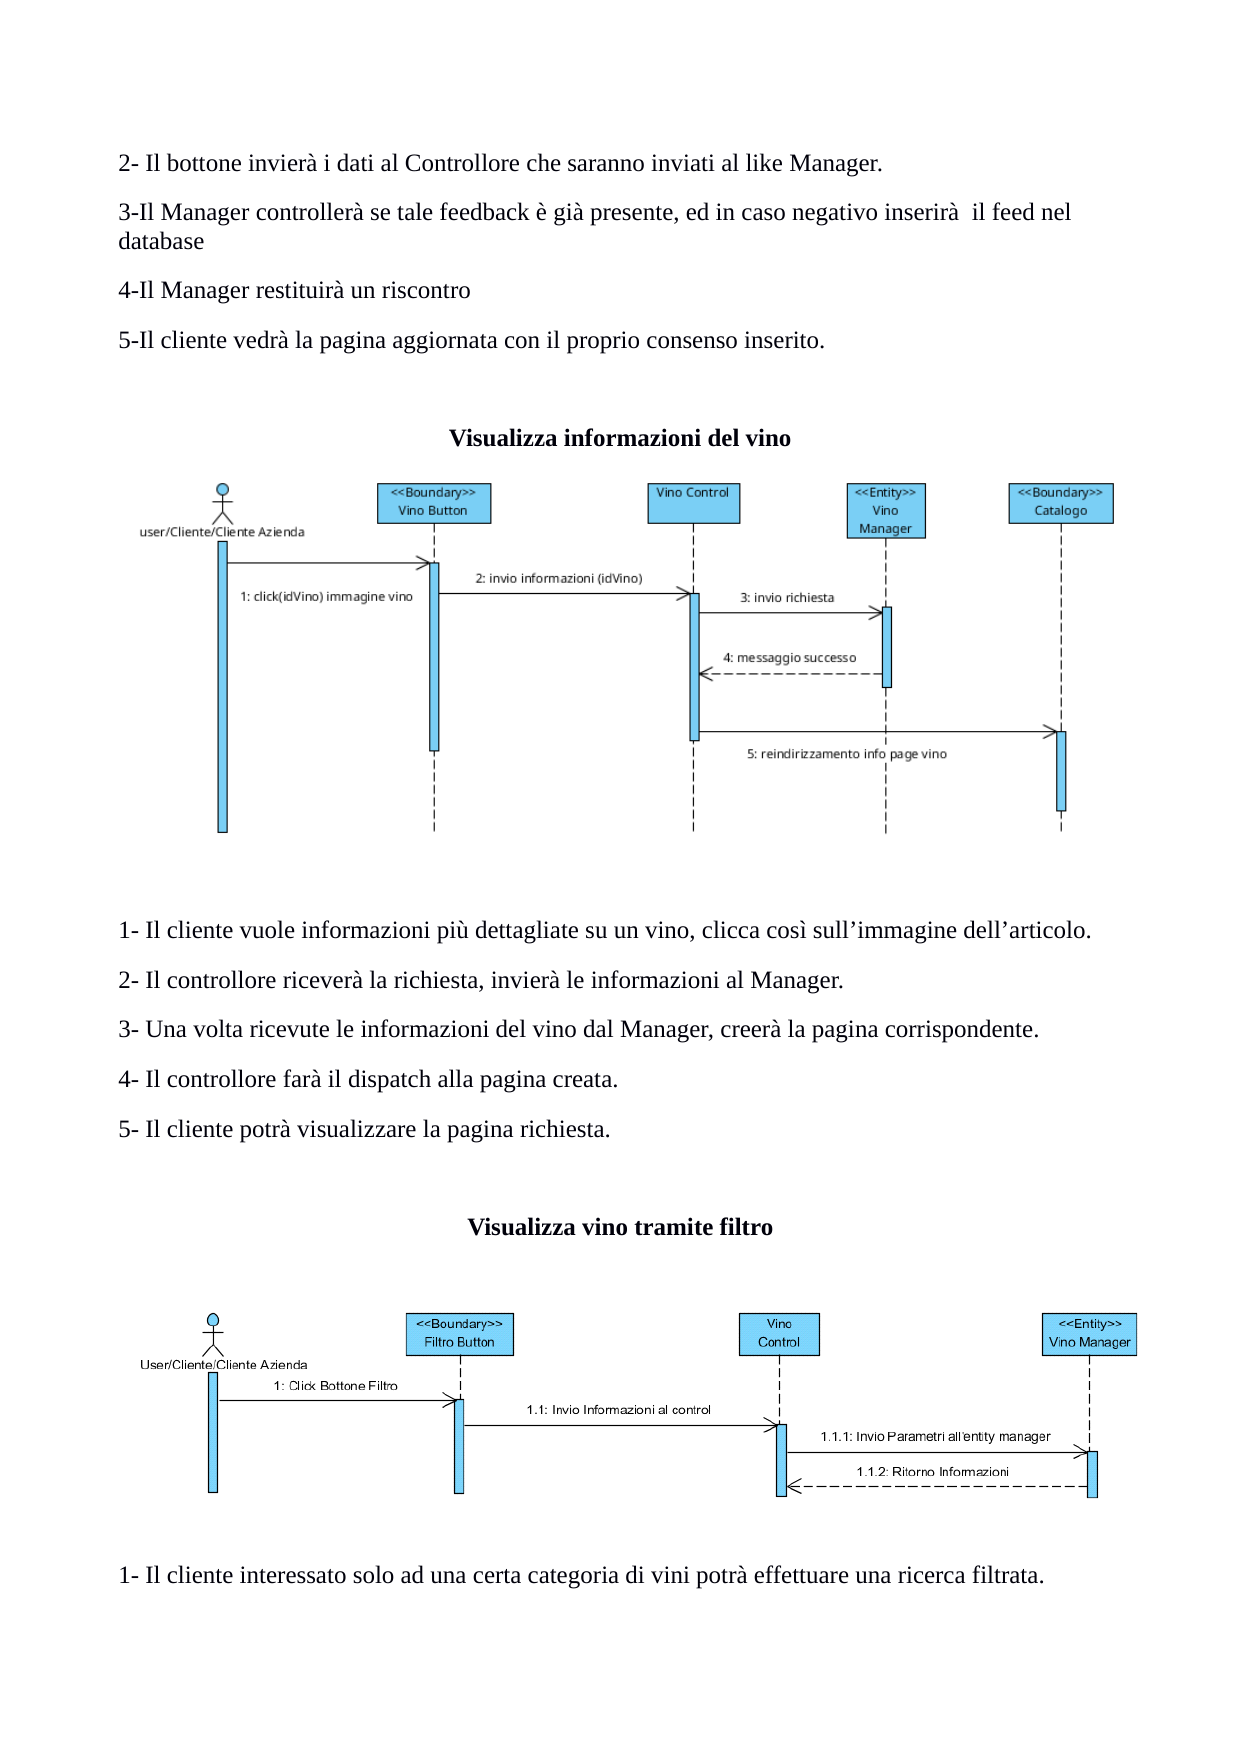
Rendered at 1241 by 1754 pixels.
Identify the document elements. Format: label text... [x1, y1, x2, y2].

text 5-Il cliente vedrà la pagina aggiornata con il proprio consenso inserito. [118, 325, 1122, 354]
text 5- Il cliente potrà visualizzare la pagina richiesta. [118, 1114, 1122, 1142]
text 1- Il cliente interessato solo ad una certa categoria di vini potrà effettuare una ricerca filtrata. [118, 1561, 1122, 1589]
text 1- Il cliente vuole informazioni più dettagliate su un vino, clicca così sull’immagine dell’articolo. [118, 915, 1122, 944]
text 4- Il controllore farà il dispatch alla pagina creata. [118, 1064, 1122, 1093]
text 2- Il bottone invierà i dati al Controllore che saranno inviati al like Manager. [118, 148, 1122, 176]
text 4-Il Manager restituirà un riscontro [118, 276, 1122, 304]
text Visualizza informazioni del vino [118, 423, 1122, 452]
text 2- Il controllore riceverà la richiesta, invierà le informazioni al Manager. [118, 965, 1122, 994]
text 3- Una volta ricevute le informazioni del vino dal Manager, creerà la pagina corrispondente. [118, 1014, 1122, 1043]
text 3-Il Manager controllerà se tale feedback è già presente, ed in caso negativo inserirà il feed nel database [118, 197, 1122, 255]
text Visualizza vino tramite filtro [118, 1212, 1122, 1241]
picture [118, 473, 1123, 867]
